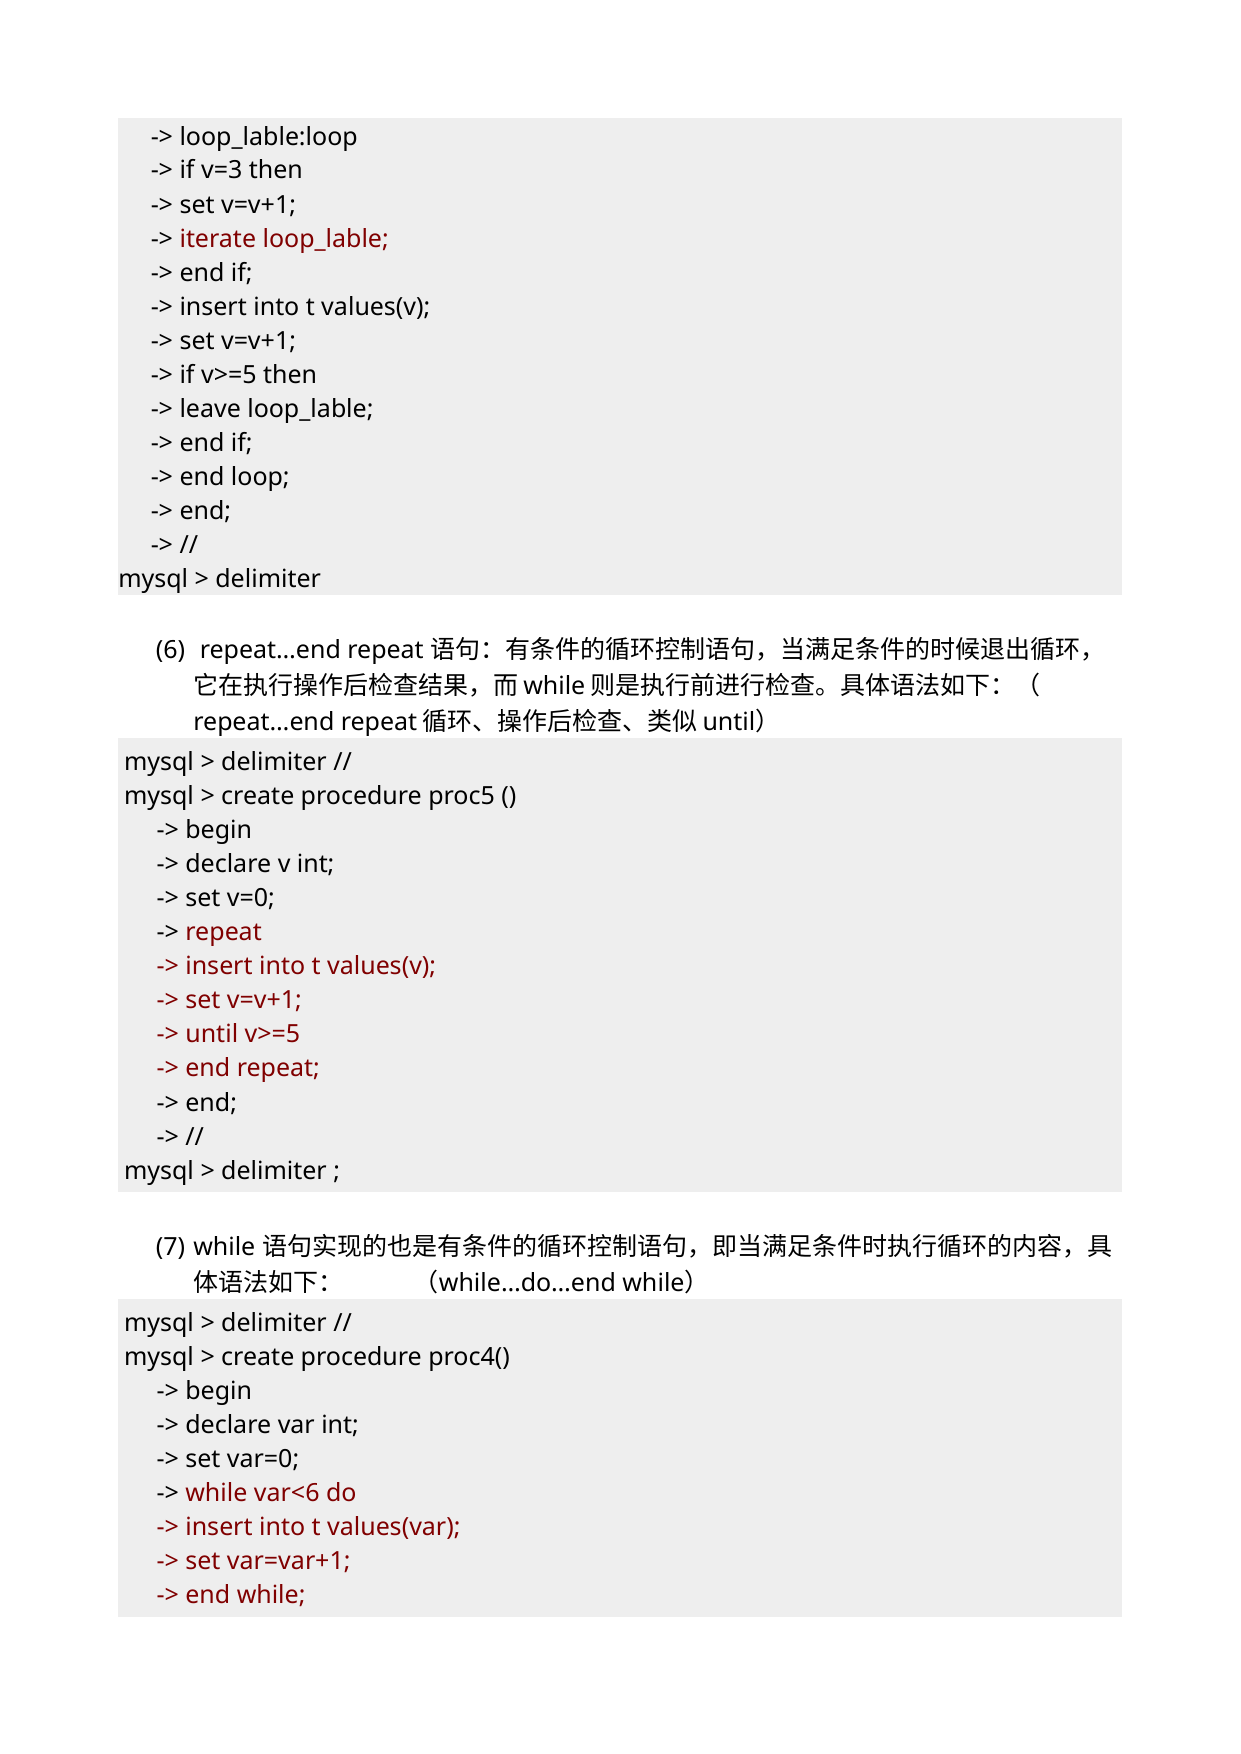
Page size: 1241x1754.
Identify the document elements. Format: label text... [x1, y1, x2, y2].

table_header mysql > delimiter // mysql > create procedure proc5 () -> begin -> declare v int; -> set v=0; -> repeat -> insert into t values(v); -> set v=v+1; -> until v>=5 -> end repeat; -> end; -> // mysql > delimiter ; [118, 738, 1122, 1192]
table_header mysql > delimiter // mysql > create procedure proc4() -> begin -> declare var int; -> set var=0; -> while var<6 do -> insert into t values(var); -> set var=var+1; -> end while; [118, 1299, 1122, 1617]
list while 语句实现的也是有条件的循环控制语句，即当满足条件时执行循环的内容，具体语法如下： （while…do…end while） [156, 1226, 1122, 1299]
table_header -> loop_lable:loop -> if v=3 then -> set v=v+1; -> iterate loop_lable; -> end if; -> insert into t values(v); -> set v=v+1; -> if v>=5 then -> leave loop_lable; -> end if; -> end loop; -> end; -> // mysql > delimiter [118, 118, 1122, 595]
list repeat…end repeat 语句：有条件的循环控制语句，当满足条件的时候退出循环，它在执行操作后检查结果，而while则是执行前进行检查。具体语法如下：（ repeat…end repeat循环、操作后检查、类似until） [156, 629, 1122, 738]
